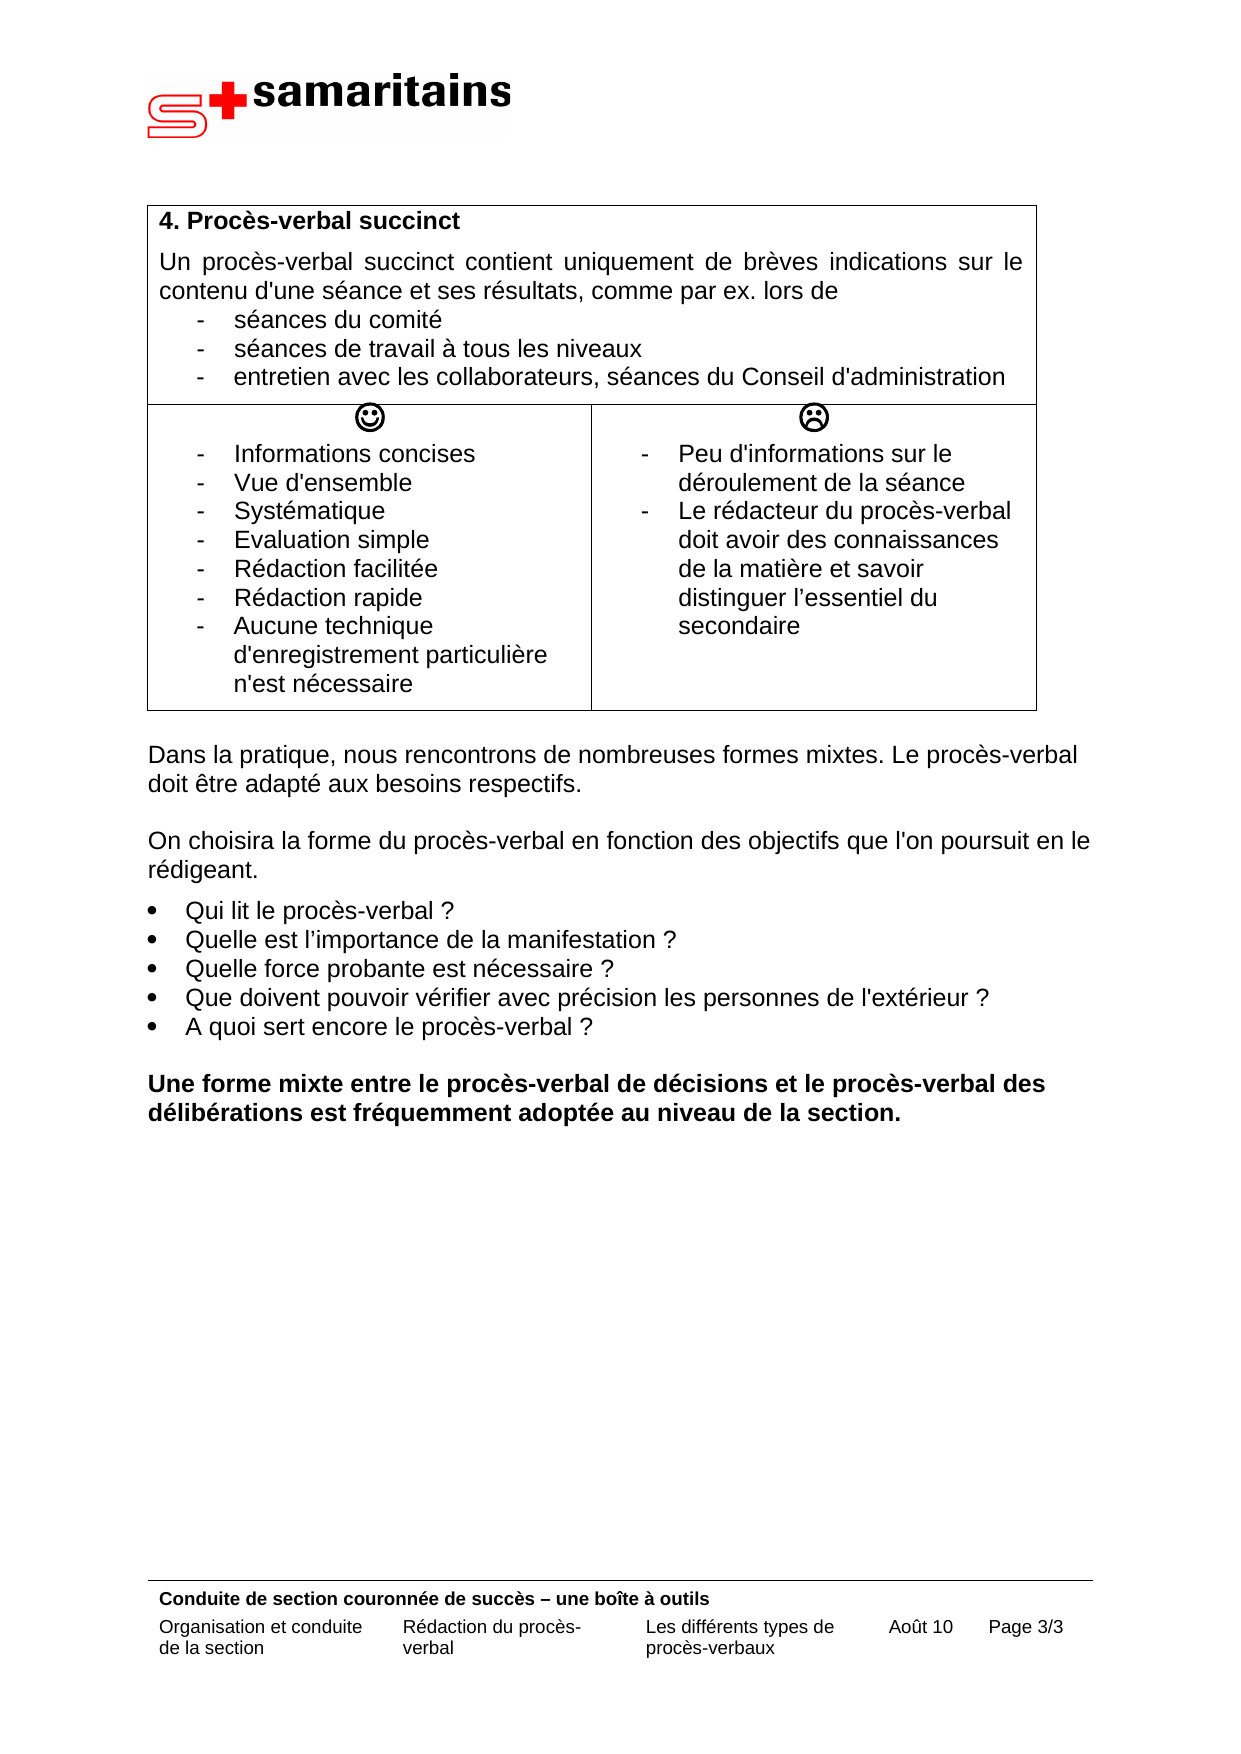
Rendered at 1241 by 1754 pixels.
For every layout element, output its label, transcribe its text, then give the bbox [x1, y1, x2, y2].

list Quelle force probante est nécessaire ? [148, 954, 1093, 983]
text On choisira la forme du procès-verbal en fonction des objectifs que l'on poursuit en le rédigeant. [148, 826, 1093, 883]
list Que doivent pouvoir vérifier avec précision les personnes de l'extérieur ? [148, 983, 1093, 1011]
text Une forme mixte entre le procès-verbal de décisions et le procès-verbal des délibérations est fréquemment adoptée au niveau de la section. [148, 1069, 1093, 1127]
table_cell  Informations concises Vue d'ensemble Systématique Evaluation simple Rédaction facilitée Rédaction rapide Aucune technique d'enregistrement particulière n'est nécessaire [148, 405, 591, 710]
list A quoi sert encore le procès-verbal ? [148, 1011, 1093, 1040]
text Dans la pratique, nous rencontrons de nombreuses formes mixtes. Le procès-verbal doit être adapté aux besoins respectifs. [148, 740, 1093, 797]
list Qui lit le procès-verbal ? [148, 896, 1093, 925]
table_cell  Peu d'informations sur le déroulement de la séance Le rédacteur du procès-verbal doit avoir des connaissances de la matière et savoir distinguer l’essentiel du secondaire [592, 405, 1036, 710]
list Quelle est l’importance de la manifestation ? [148, 925, 1093, 954]
table_header 4. Procès-verbal succinct Un procès-verbal succinct contient uniquement de brèves indications sur le contenu d'une séance et ses résultats, comme par ex. lors de séances du comité séances de travail à tous les niveaux entretien avec les collaborateurs, séances du Conseil d'administration [148, 206, 1036, 404]
